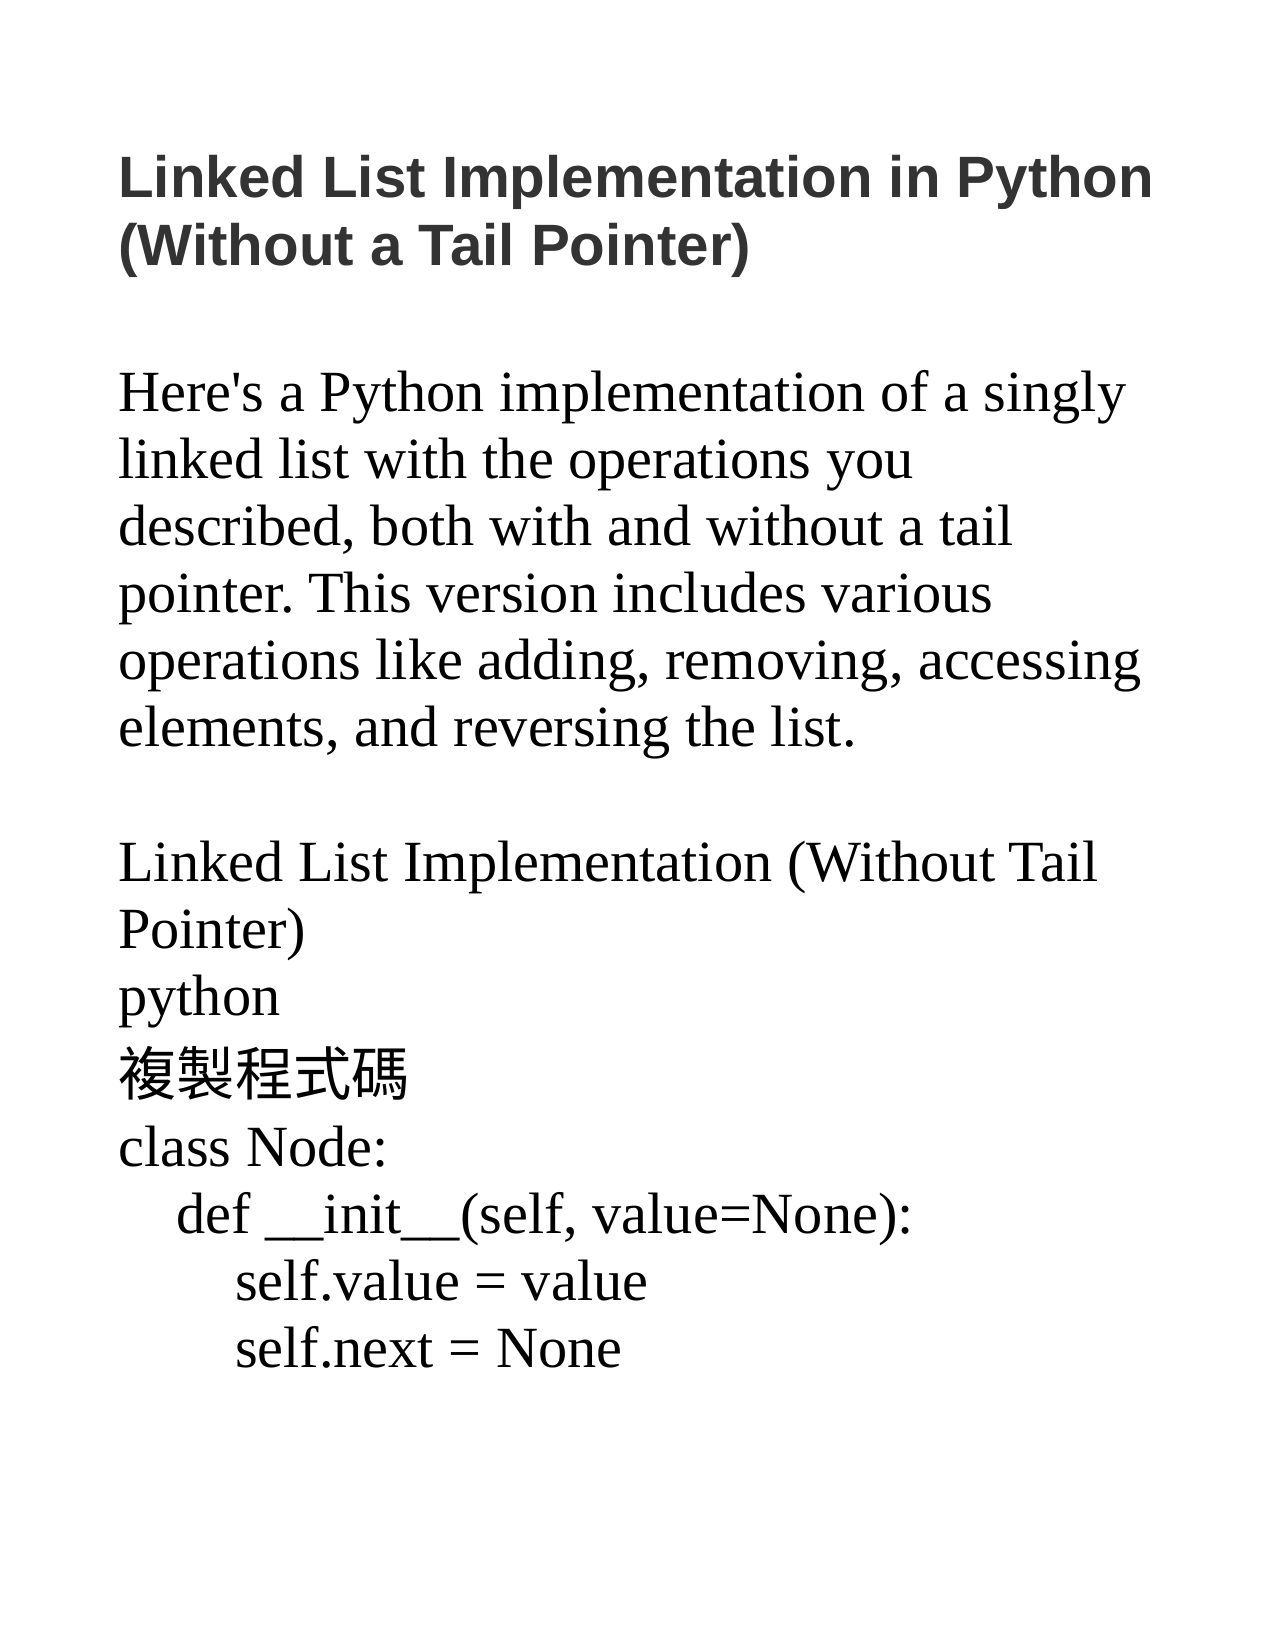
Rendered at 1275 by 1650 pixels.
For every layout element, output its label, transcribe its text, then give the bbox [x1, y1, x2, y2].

subtitle Linked List Implementation in Python (Without a Tail Pointer) [118, 143, 1157, 277]
text Here's a Python implementation of a singly linked list with the operations you described, both with and without a tail pointer. This version includes various operations like adding, removing, accessing elements, and reversing the list. Linked List Implementation (Without Tail Pointer) python 複製程式碼 class Node: def __init__(self, value=None): self.value = value self.next = None [118, 357, 1157, 1515]
